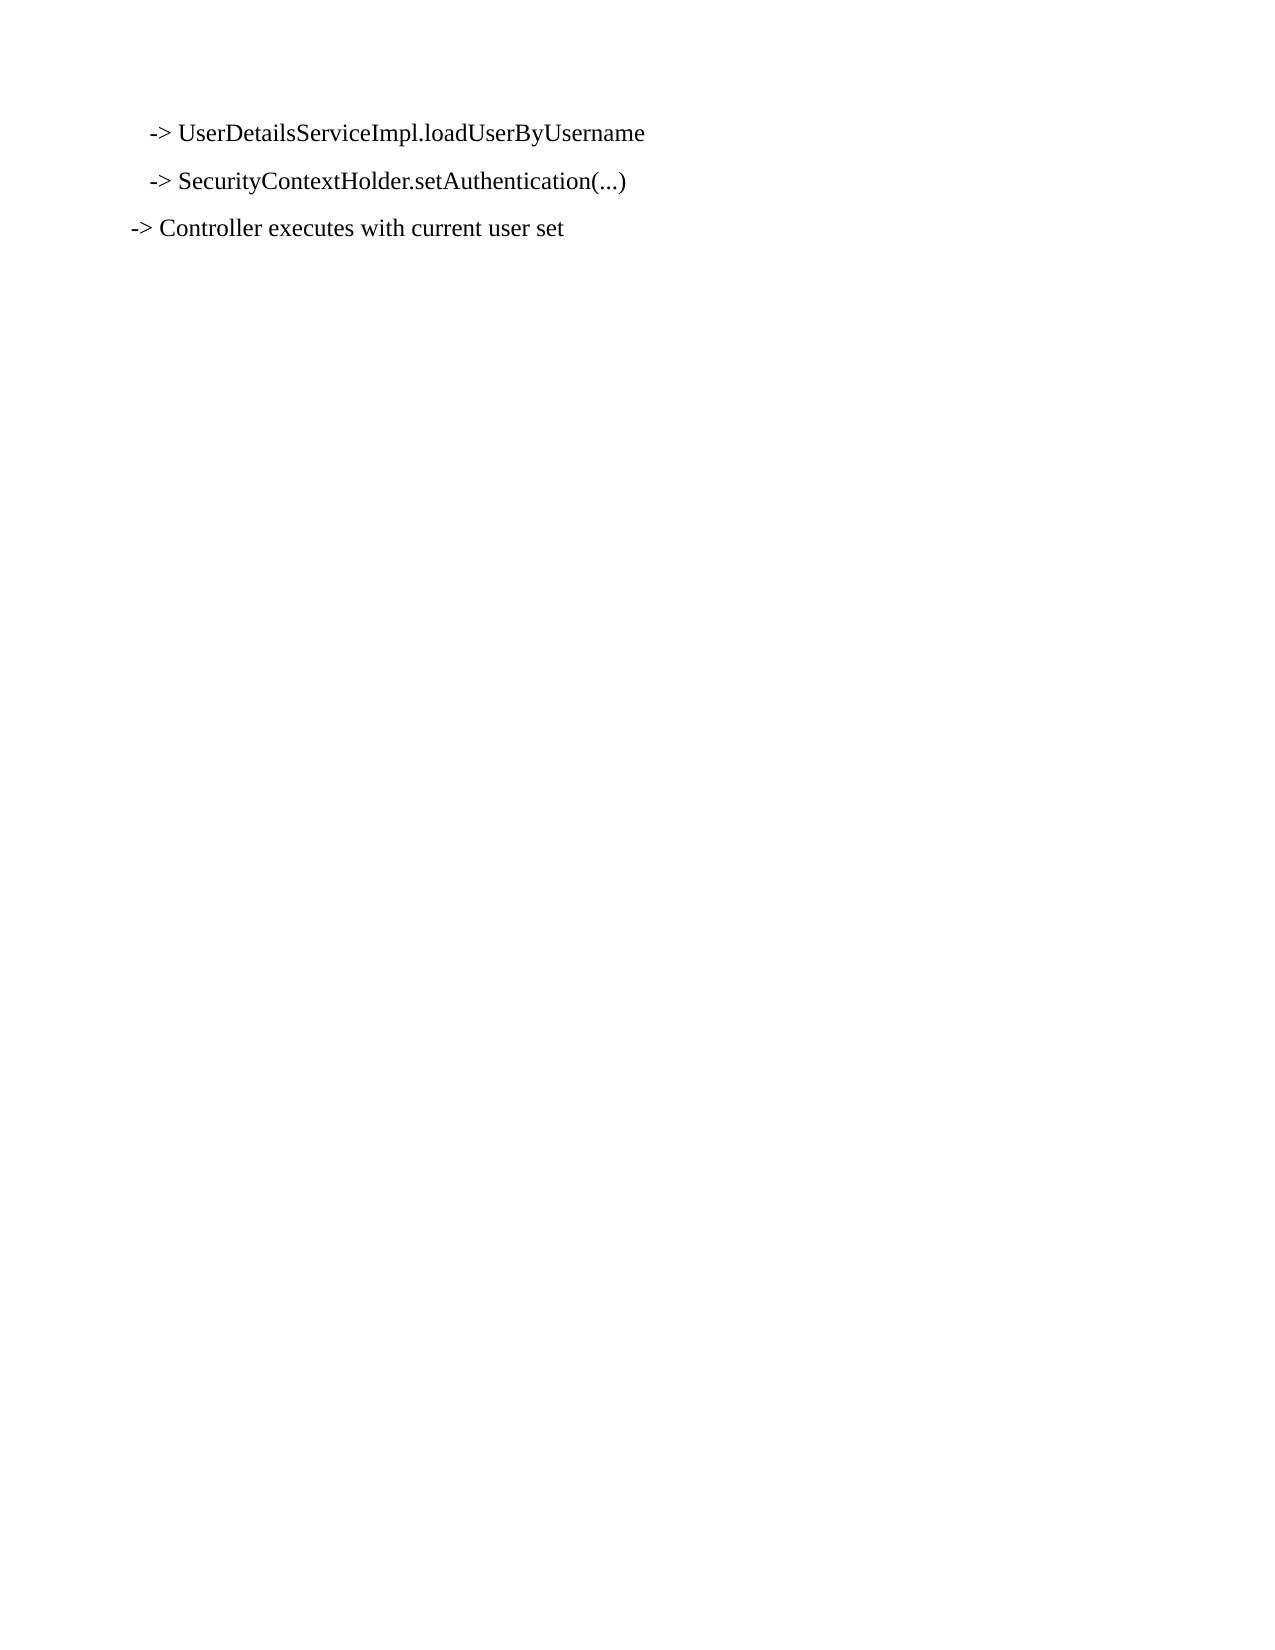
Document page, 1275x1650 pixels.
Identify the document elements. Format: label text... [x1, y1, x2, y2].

text -> Controller executes with current user set [118, 213, 1157, 242]
text -> SecurityContextHolder.setAuthentication(...) [118, 166, 1157, 194]
text -> UserDetailsServiceImpl.loadUserByUsername [118, 118, 1157, 147]
